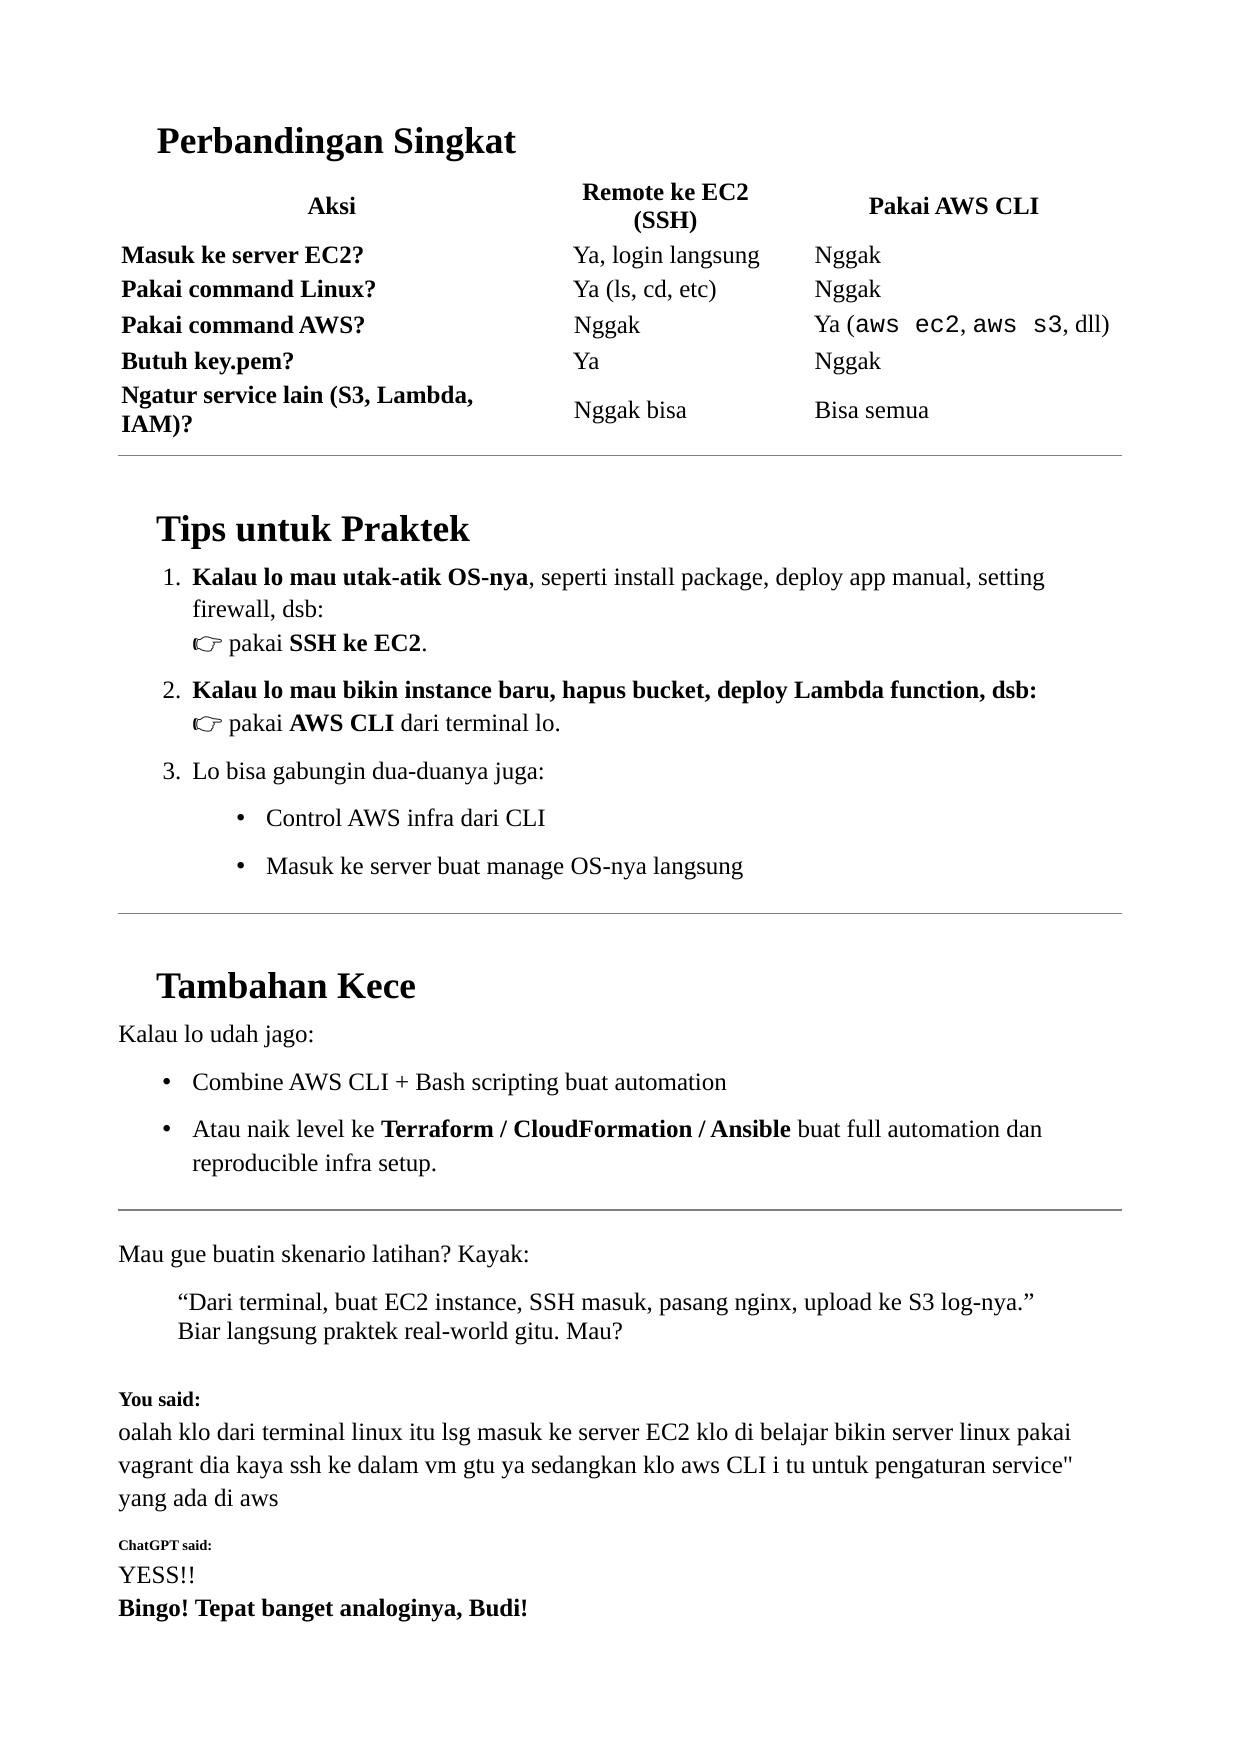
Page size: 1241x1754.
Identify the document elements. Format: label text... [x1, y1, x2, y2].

table_header Aksi [118, 174, 545, 237]
table_cell Pakai command AWS? [118, 306, 545, 343]
text Mau gue buatin skenario latihan? Kayak: [118, 1239, 1122, 1268]
list Kalau lo mau utak-atik OS-nya, seperti install package, deploy app manual, setting firewall, dsb: 👉 pakai SSH ke EC2. [162, 562, 1122, 656]
table_cell ❌ Nggak [786, 343, 1122, 377]
table_cell ✅ Ya (aws ec2, aws s3, dll) [786, 306, 1122, 343]
table_header Pakai AWS CLI [786, 174, 1122, 237]
table_cell ❌ Nggak bisa [545, 378, 786, 441]
list Combine AWS CLI + Bash scripting buat automation [162, 1067, 1122, 1096]
table_cell Butuh key.pem? [118, 343, 545, 377]
subtitle ChatGPT said: [118, 1537, 1122, 1553]
subtitle 🔧 Tips untuk Praktek [118, 506, 1122, 549]
table_cell ✅ Ya, login langsung [545, 237, 786, 272]
table_cell Pakai command Linux? [118, 272, 545, 306]
list Masuk ke server buat manage OS-nya langsung [236, 851, 1122, 880]
table_header Remote ke EC2 (SSH) [545, 174, 786, 237]
subtitle 🔥 Tambahan Kece [118, 964, 1122, 1007]
subtitle You said: [118, 1387, 1122, 1411]
table_cell ✅ Ya (ls, cd, etc) [545, 272, 786, 306]
table_cell Ngatur service lain (S3, Lambda, IAM)? [118, 378, 545, 441]
table_cell ❌ Nggak [786, 237, 1122, 272]
list Control AWS infra dari CLI [236, 803, 1122, 832]
list Lo bisa gabungin dua-duanya juga: [162, 756, 1122, 784]
text YESS!! 🔥 Bingo! Tepat banget analoginya, Budi! [118, 1560, 1122, 1622]
list Kalau lo mau bikin instance baru, hapus bucket, deploy Lambda function, dsb: 👉 pakai AWS CLI dari terminal lo. [162, 675, 1122, 737]
list Atau naik level ke Terraform / CloudFormation / Ansible buat full automation dan reproducible infra setup. [162, 1114, 1122, 1176]
table_cell ❌ Nggak [786, 272, 1122, 306]
table_cell ✅ Ya [545, 343, 786, 377]
subtitle 🔄 Perbandingan Singkat [118, 118, 1122, 161]
text “Dari terminal, buat EC2 instance, SSH masuk, pasang nginx, upload ke S3 log-nya.” Biar langsung praktek real-world gitu. Mau? [177, 1287, 1063, 1344]
text oalah klo dari terminal linux itu lsg masuk ke server EC2 klo di belajar bikin server linux pakai vagrant dia kaya ssh ke dalam vm gtu ya sedangkan klo aws CLI i tu untuk pengaturan service" yang ada di aws [118, 1417, 1122, 1512]
table_cell ❌ Nggak [545, 306, 786, 343]
table_cell Masuk ke server EC2? [118, 237, 545, 272]
table_cell ✅ Bisa semua [786, 378, 1122, 441]
text Kalau lo udah jago: [118, 1019, 1122, 1048]
